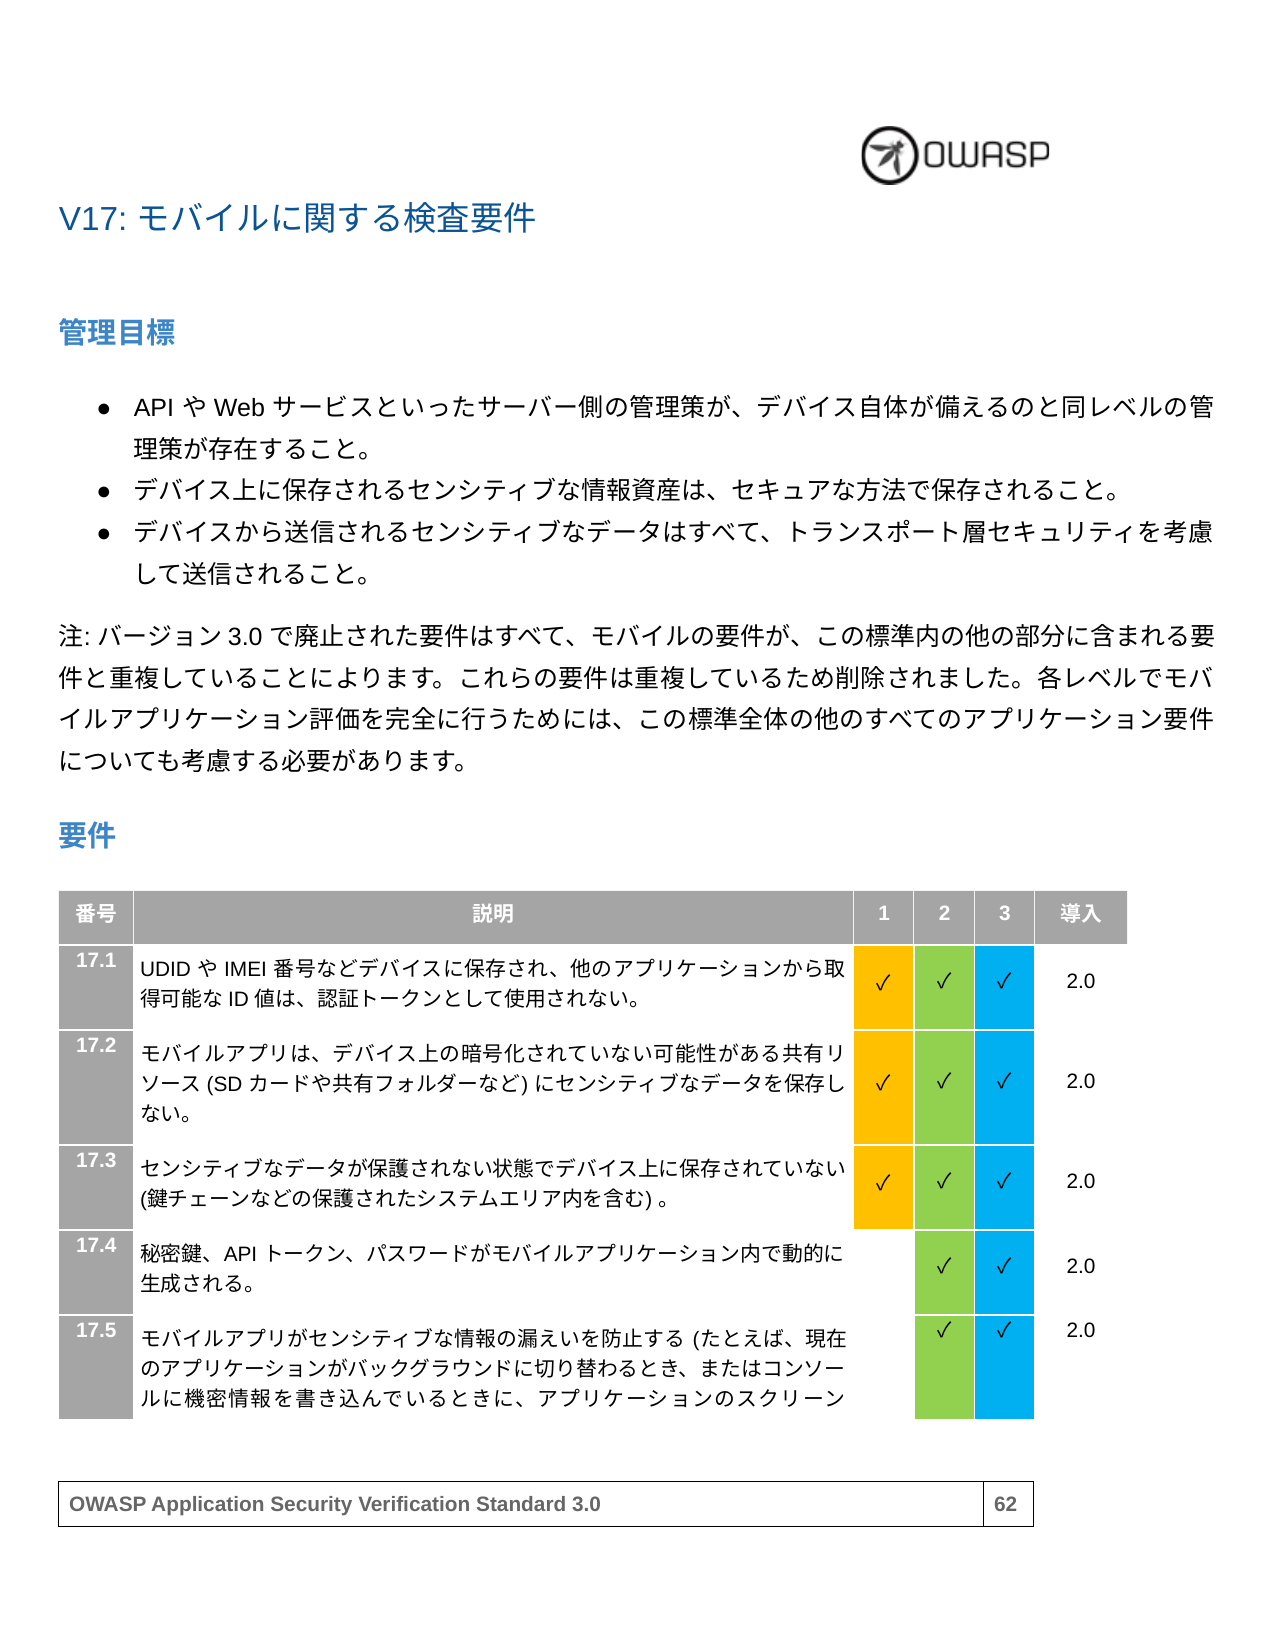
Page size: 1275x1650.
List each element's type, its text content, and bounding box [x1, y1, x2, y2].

table_cell ✓ [975, 946, 1034, 1029]
text 注: バージョン 3.0 で廃止された要件はすべて、モバイルの要件が、この標準内の他の部分に含まれる要件と重複していることによります。これらの要件は重複しているため削除されました。各レベルでモバイルアプリケーション評価を完全に行うためには、この標準全体の他のすべてのアプリケーション要件についても考慮する必要があります。 [58, 617, 1216, 778]
table_cell 17.3 [59, 1146, 133, 1229]
subtitle V17: モバイルに関する検査要件 [58, 183, 1216, 240]
table_cell 2.0 [1036, 1316, 1126, 1419]
table_cell 秘密鍵、API トークン、パスワードがモバイルアプリケーション内で動的に生成される。 [134, 1231, 853, 1314]
table_header 番号 [59, 891, 133, 944]
table_header 1 [854, 891, 913, 944]
table_header 導入 [1035, 891, 1127, 944]
table_cell モバイルアプリがセンシティブな情報の漏えいを防止する (たとえば、現在のアプリケーションがバックグラウンドに切り替わるとき、またはコンソールに機密情報を書き込んでいるときに、アプリケーションのスクリーン [134, 1316, 853, 1419]
subtitle 要件 [58, 812, 1216, 855]
table_cell ✓ [915, 946, 974, 1029]
table_cell 17.2 [59, 1031, 133, 1144]
table_cell モバイルアプリは、デバイス上の暗号化されていない可能性がある共有リソース (SD カードや共有フォルダーなど) にセンシティブなデータを保存しない。 [134, 1031, 853, 1144]
table_cell [854, 1231, 913, 1314]
table_cell ✓ [915, 1316, 974, 1419]
table_cell ✓ [915, 1231, 974, 1314]
picture [861, 126, 1050, 185]
table_cell 17.4 [59, 1231, 133, 1314]
table_cell センシティブなデータが保護されない状態でデバイス上に保存されていない (鍵チェーンなどの保護されたシステムエリア内を含む) 。 [134, 1146, 853, 1229]
table_cell ✓ [915, 1146, 974, 1229]
table_cell ✓ [975, 1231, 1034, 1314]
list デバイス上に保存されるセンシティブな情報資産は、セキュアな方法で保存されること。 [96, 471, 1216, 507]
table_cell ✓ [975, 1146, 1034, 1229]
table_cell [854, 1316, 913, 1419]
table_cell 2.0 [1036, 1146, 1126, 1229]
table_cell 17.1 [59, 946, 133, 1029]
table_cell UDID や IMEI 番号などデバイスに保存され、他のアプリケーションから取得可能な ID 値は、認証トークンとして使用されない。 [134, 946, 853, 1029]
table_cell ✓ [975, 1031, 1034, 1144]
table_header 3 [975, 891, 1034, 944]
table_cell ✓ [915, 1031, 974, 1144]
table_cell 2.0 [1036, 946, 1126, 1029]
table_cell ✓ [854, 946, 913, 1029]
list API や Web サービスといったサーバー側の管理策が、デバイス自体が備えるのと同レベルの管理策が存在すること。 [96, 387, 1216, 465]
table_cell 2.0 [1036, 1031, 1126, 1144]
table_header 説明 [134, 891, 853, 944]
table_cell ✓ [975, 1316, 1034, 1419]
table_cell ✓ [854, 1031, 913, 1144]
table_header 2 [914, 891, 974, 944]
table_cell 2.0 [1036, 1231, 1126, 1314]
table_cell 17.5 [59, 1316, 133, 1419]
table_cell ✓ [854, 1146, 913, 1229]
subtitle 管理目標 [58, 310, 1216, 352]
list デバイスから送信されるセンシティブなデータはすべて、トランスポート層セキュリティを考慮して送信されること。 [96, 512, 1216, 590]
